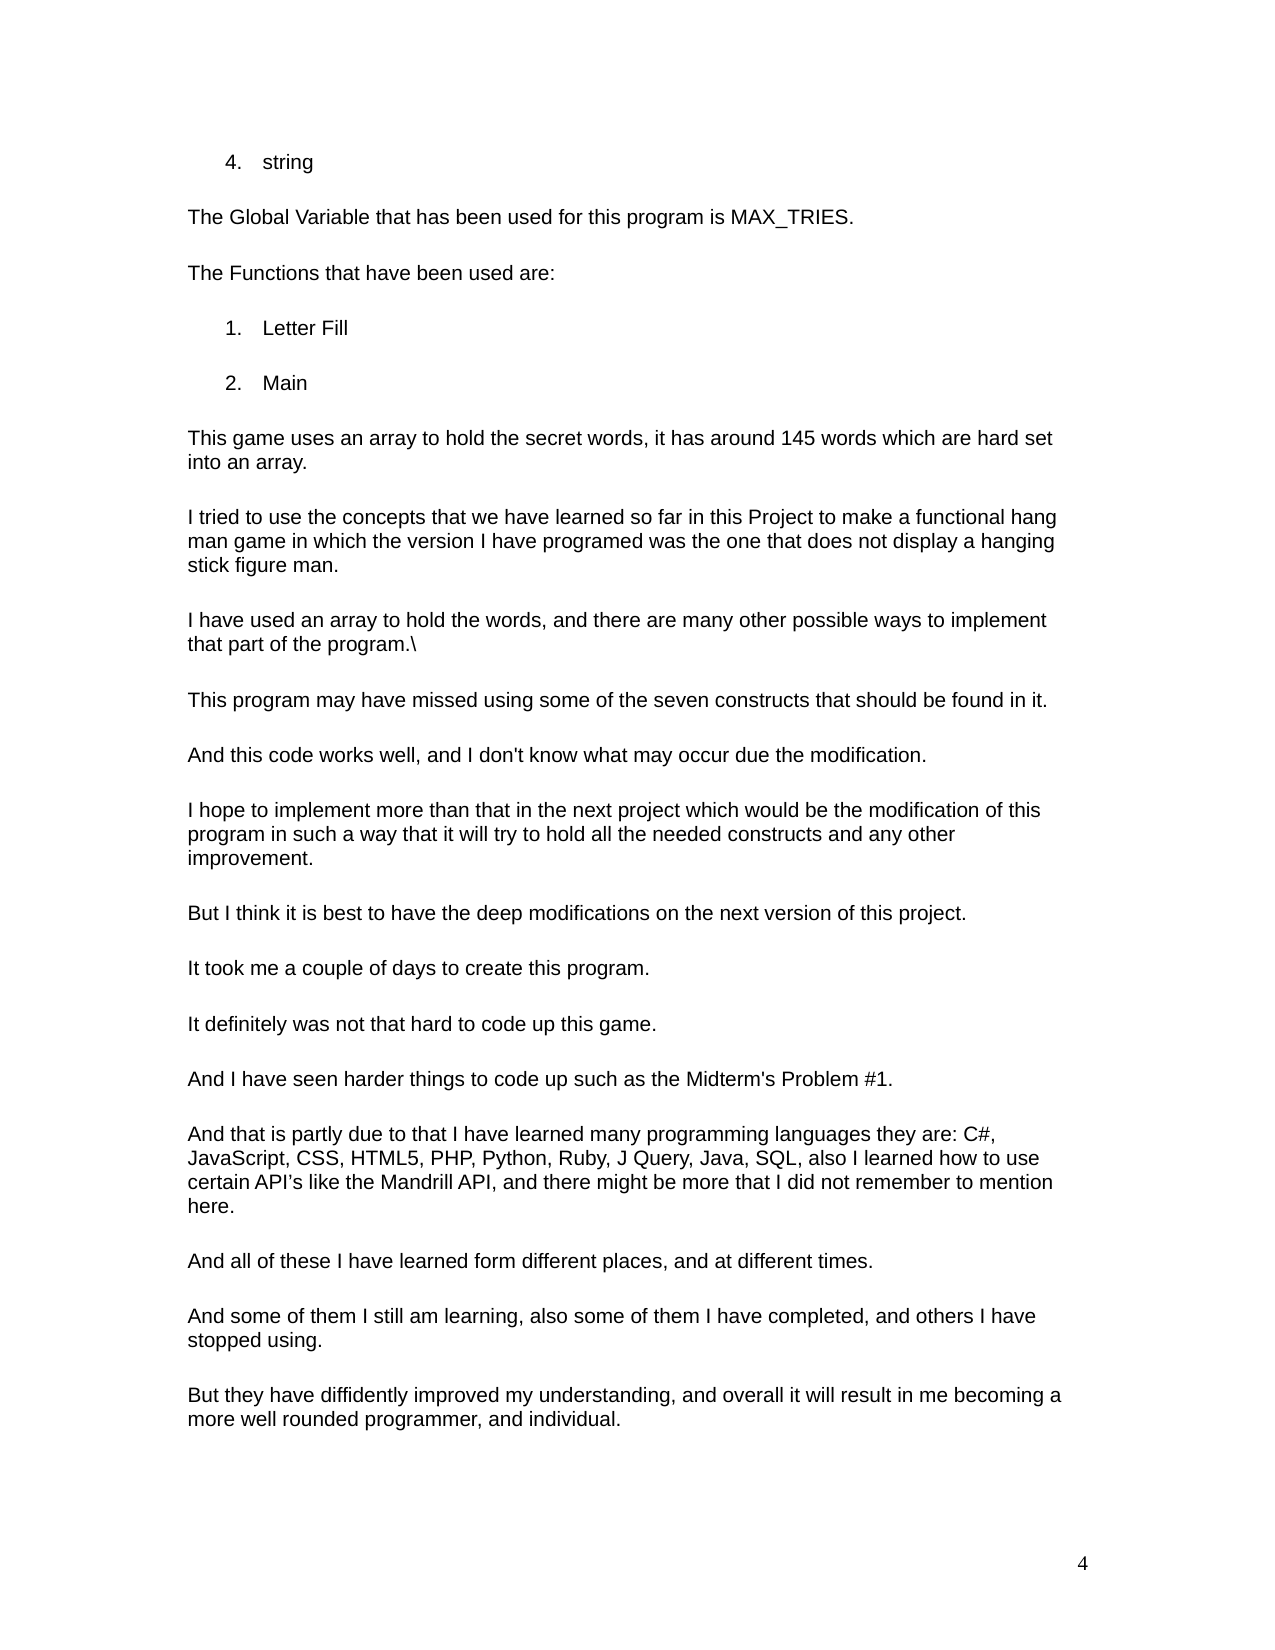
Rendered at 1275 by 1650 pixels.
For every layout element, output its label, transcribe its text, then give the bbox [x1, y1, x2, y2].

subtitle This program may have missed using some of the seven constructs that should be found in it. [187, 687, 1087, 711]
subtitle And this code works well, and I don't know what may occur due the modification. [187, 743, 1087, 767]
subtitle The Functions that have been used are: [187, 260, 1087, 284]
subtitle The Global Variable that has been used for this program is MAX_TRIES. [187, 205, 1087, 229]
subtitle But they have diffidently improved my understanding, and overall it will result in me becoming a more well rounded programmer, and individual. [187, 1383, 1087, 1431]
subtitle And I have seen harder things to code up such as the Midterm's Problem #1. [187, 1067, 1087, 1091]
subtitle I hope to implement more than that in the next project which would be the modification of this program in such a way that it will try to hold all the needed constructs and any other improvement. [187, 798, 1087, 870]
subtitle It took me a couple of days to create this program. [187, 956, 1087, 980]
subtitle And that is partly due to that I have learned many programming languages they are: C#, JavaScript, CSS, HTML5, PHP, Python, Ruby, J Query, Java, SQL, also I learned how to use certain API’s like the Mandrill API, and there might be more that I did not remember to mention here. [187, 1122, 1087, 1218]
subtitle It definitely was not that hard to code up this game. [187, 1011, 1087, 1035]
subtitle This game uses an array to hold the secret words, it has around 145 words which are hard set into an array. [187, 426, 1087, 474]
subtitle I have used an array to hold the words, and there are many other possible ways to implement that part of the program.\ [187, 608, 1087, 656]
subtitle And all of these I have learned form different places, and at different times. [187, 1249, 1087, 1273]
subtitle string [225, 150, 1087, 174]
subtitle And some of them I still am learning, also some of them I have completed, and others I have stopped using. [187, 1304, 1087, 1352]
subtitle But I think it is best to have the deep modifications on the next version of this project. [187, 901, 1087, 925]
subtitle I tried to use the concepts that we have learned so far in this Project to make a functional hang man game in which the version I have programed was the one that does not display a hanging stick figure man. [187, 505, 1087, 577]
subtitle Main [225, 371, 1087, 395]
subtitle Letter Fill [225, 316, 1087, 339]
